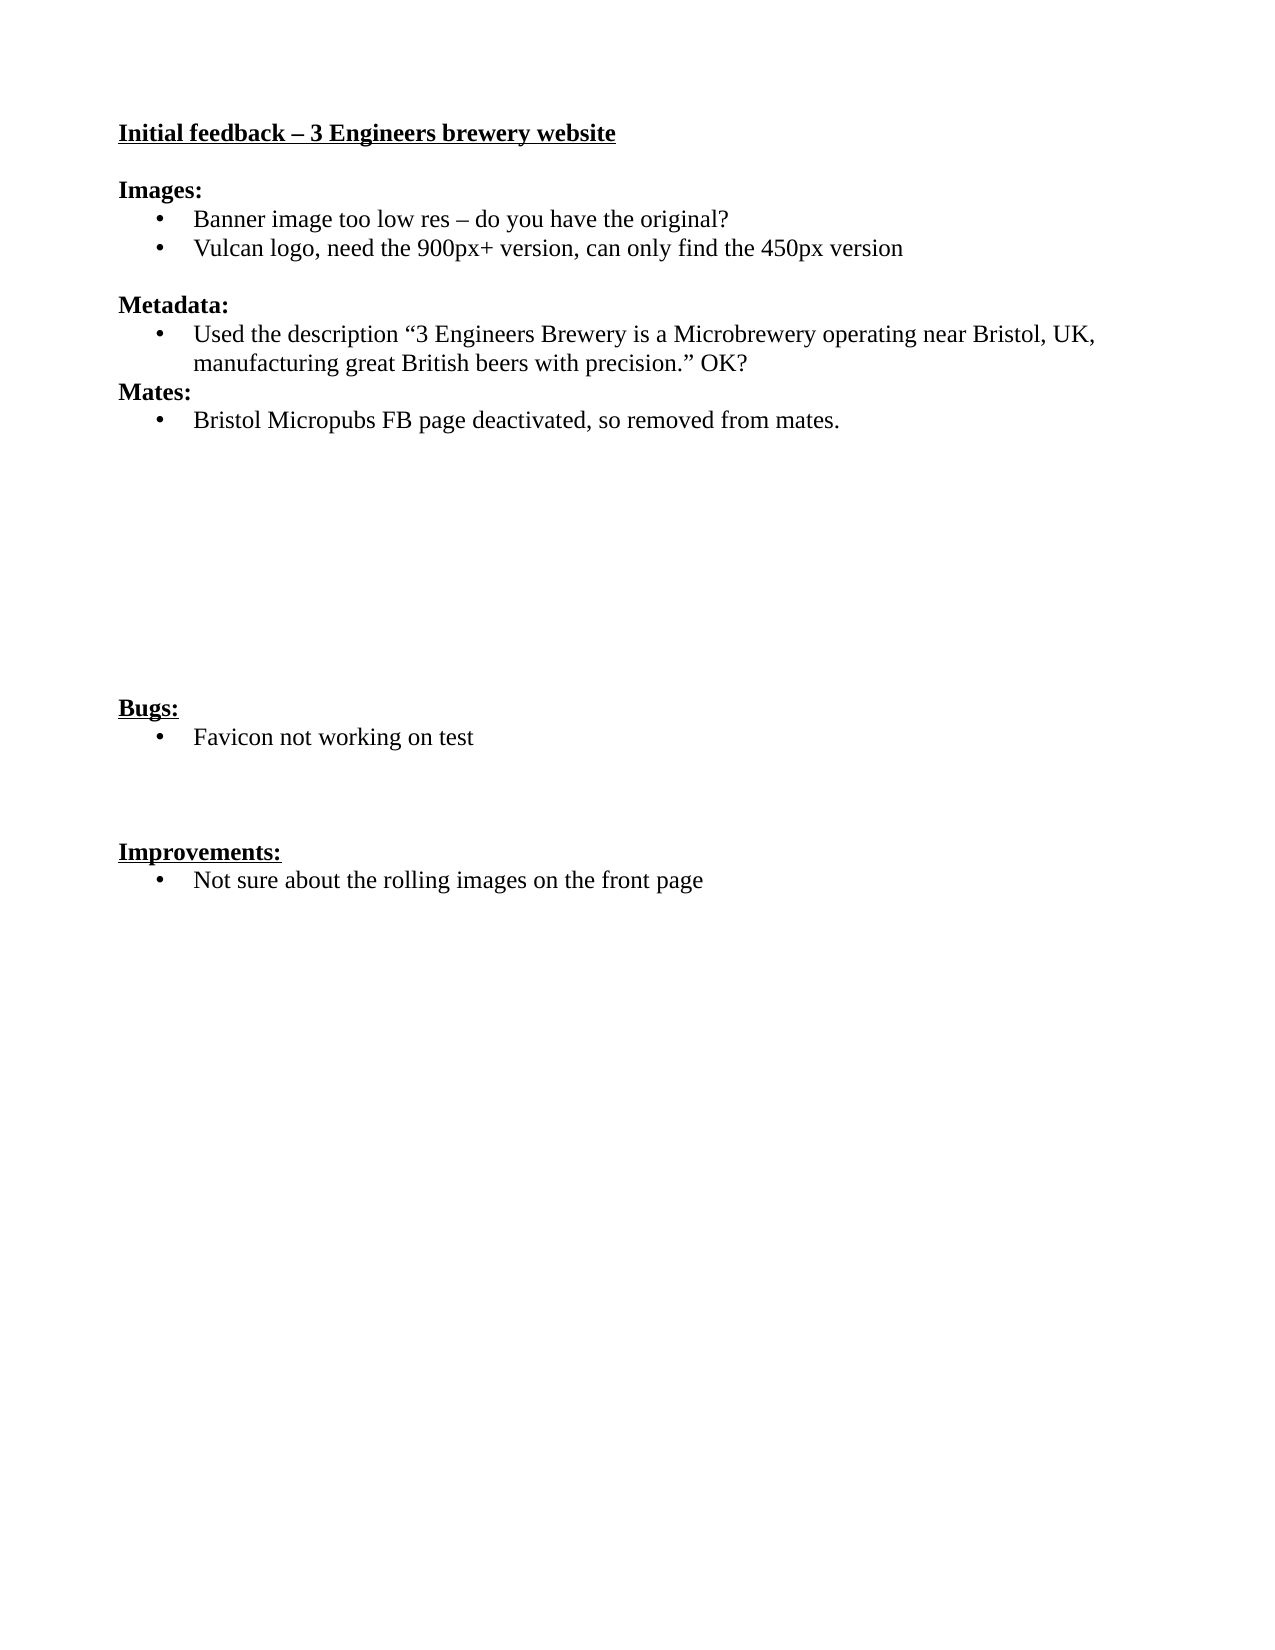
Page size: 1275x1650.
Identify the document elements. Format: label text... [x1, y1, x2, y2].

text Improvements: [118, 837, 1157, 866]
list Bristol Micropubs FB page deactivated, so removed from mates. [156, 406, 1157, 434]
list Favicon not working on test [156, 722, 1157, 751]
list Banner image too low res – do you have the original? [156, 204, 1157, 233]
text Metadata: [118, 291, 1157, 319]
list Vulcan logo, need the 900px+ version, can only find the 450px version [156, 233, 1157, 262]
list Not sure about the rolling images on the front page [156, 866, 1157, 894]
text Bugs: [118, 693, 1157, 722]
text Initial feedback – 3 Engineers brewery website [118, 118, 1157, 147]
text Images: [118, 176, 1157, 204]
list Used the description “3 Engineers Brewery is a Microbrewery operating near Bristol, UK, manufacturing great British beers with precision.” OK? [156, 319, 1157, 377]
text Mates: [118, 377, 1157, 406]
